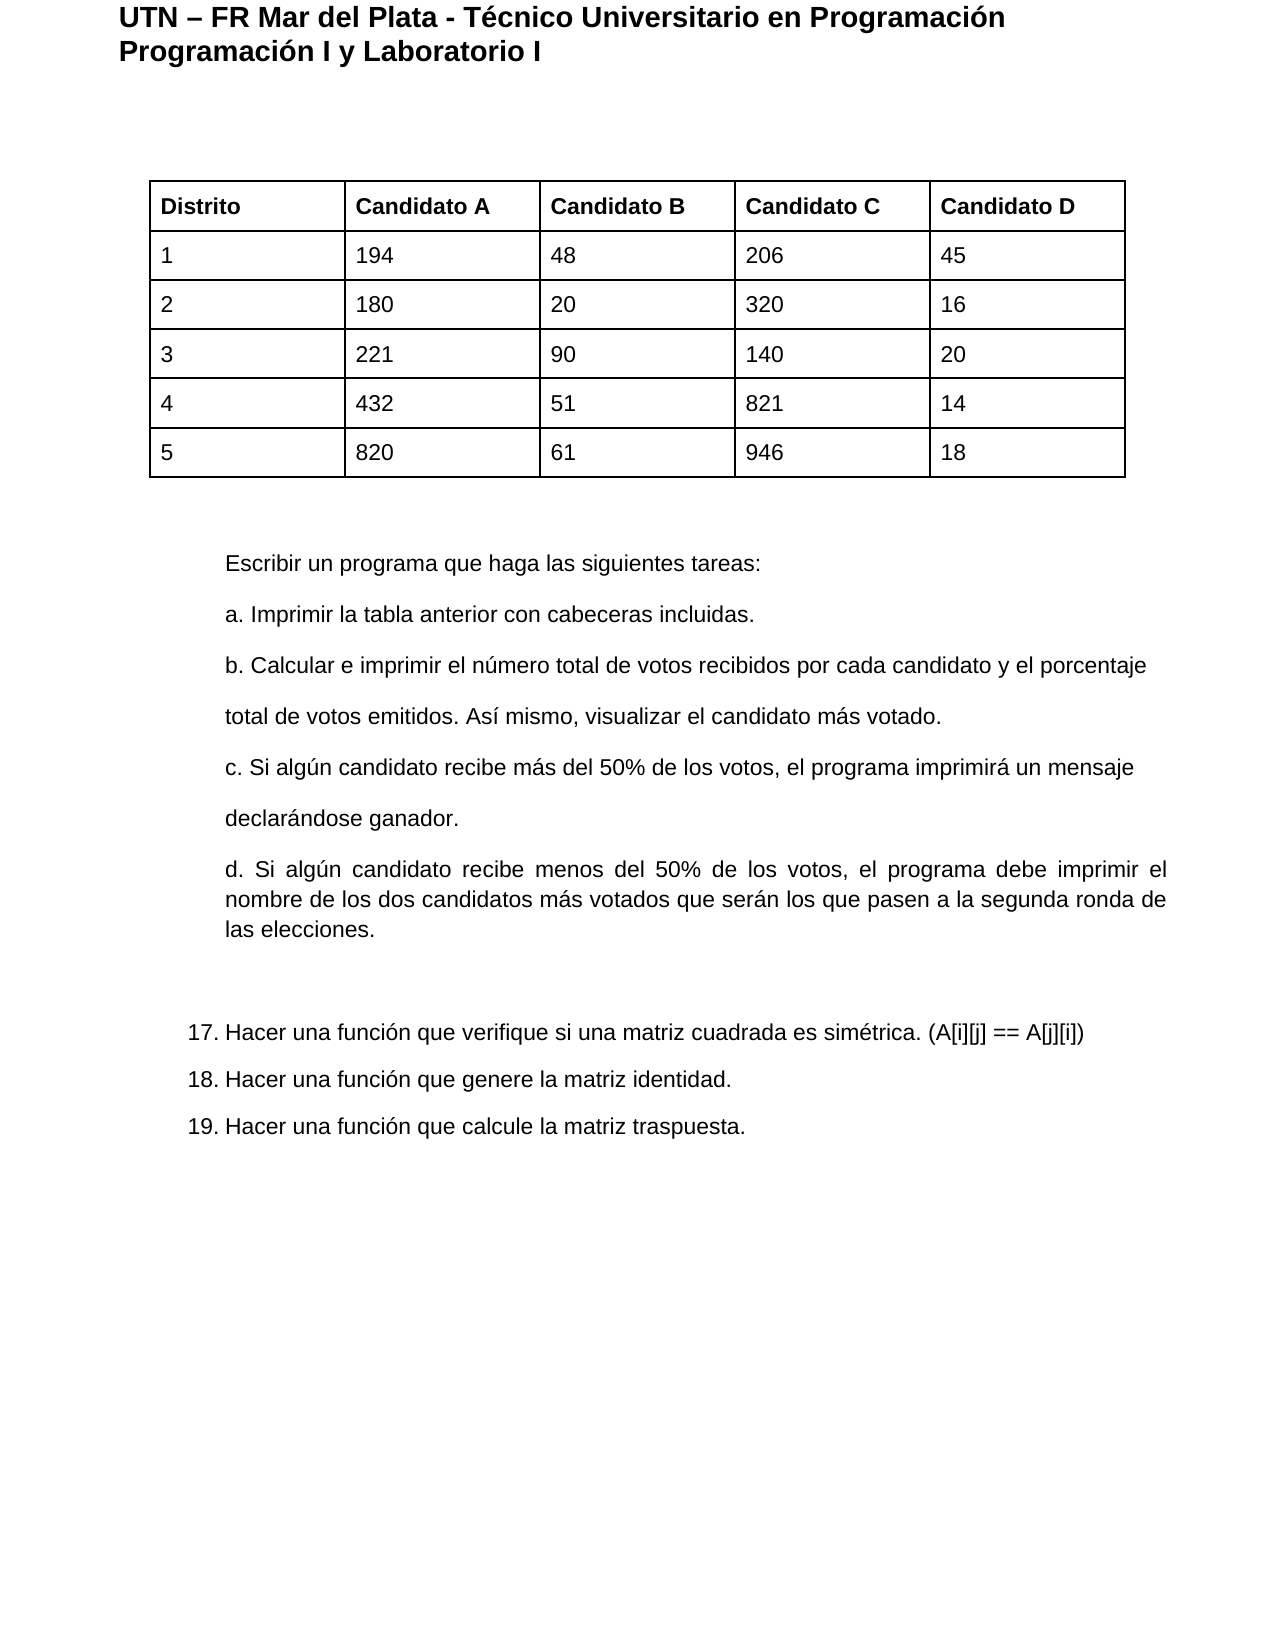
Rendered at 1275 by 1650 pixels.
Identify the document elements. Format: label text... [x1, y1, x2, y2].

table_header Candidato B [541, 182, 734, 229]
table_cell 61 [541, 429, 734, 476]
text b. Calcular e imprimir el número total de votos recibidos por cada candidato y el porcentaje [225, 652, 1169, 678]
list Hacer una función que genere la matriz identidad. [187, 1066, 1169, 1092]
table_cell 3 [151, 330, 344, 377]
text total de votos emitidos. Así mismo, visualizar el candidato más votado. [225, 703, 1169, 729]
text declarándose ganador. [225, 805, 1169, 831]
table_cell 45 [931, 232, 1124, 279]
table_cell 4 [151, 379, 344, 427]
table_cell 18 [931, 429, 1124, 476]
table_cell 20 [541, 281, 734, 328]
table_header Candidato A [346, 182, 539, 229]
table_cell 1 [151, 232, 344, 279]
table_cell 180 [346, 281, 539, 328]
text a. Imprimir la tabla anterior con cabeceras incluidas. [225, 601, 1169, 627]
table_cell 90 [541, 330, 734, 377]
table_cell 51 [541, 379, 734, 427]
table_cell 821 [736, 379, 929, 427]
list Hacer una función que calcule la matriz traspuesta. [187, 1113, 1169, 1139]
table_cell 48 [541, 232, 734, 279]
table_cell 5 [151, 429, 344, 476]
table_header Candidato D [931, 182, 1124, 229]
table_cell 14 [931, 379, 1124, 427]
table_cell 140 [736, 330, 929, 377]
table_cell 2 [151, 281, 344, 328]
text Escribir un programa que haga las siguientes tareas: [150, 550, 1169, 576]
table_cell 20 [931, 330, 1124, 377]
table_cell 432 [346, 379, 539, 427]
table_header Distrito [151, 182, 344, 229]
table_cell 946 [736, 429, 929, 476]
text d. Si algún candidato recibe menos del 50% de los votos, el programa debe imprimir el nombre de los dos candidatos más votados que serán los que pasen a la segunda ronda de las elecciones. [225, 856, 1169, 943]
text c. Si algún candidato recibe más del 50% de los votos, el programa imprimirá un mensaje [225, 754, 1169, 780]
table_cell 320 [736, 281, 929, 328]
table_cell 221 [346, 330, 539, 377]
table_cell 820 [346, 429, 539, 476]
list Hacer una función que verifique si una matriz cuadrada es simétrica. (A[i][j] == A[j][i]) [187, 1018, 1169, 1045]
table_cell 206 [736, 232, 929, 279]
table_cell 16 [931, 281, 1124, 328]
table_cell 194 [346, 232, 539, 279]
table_header Candidato C [736, 182, 929, 229]
